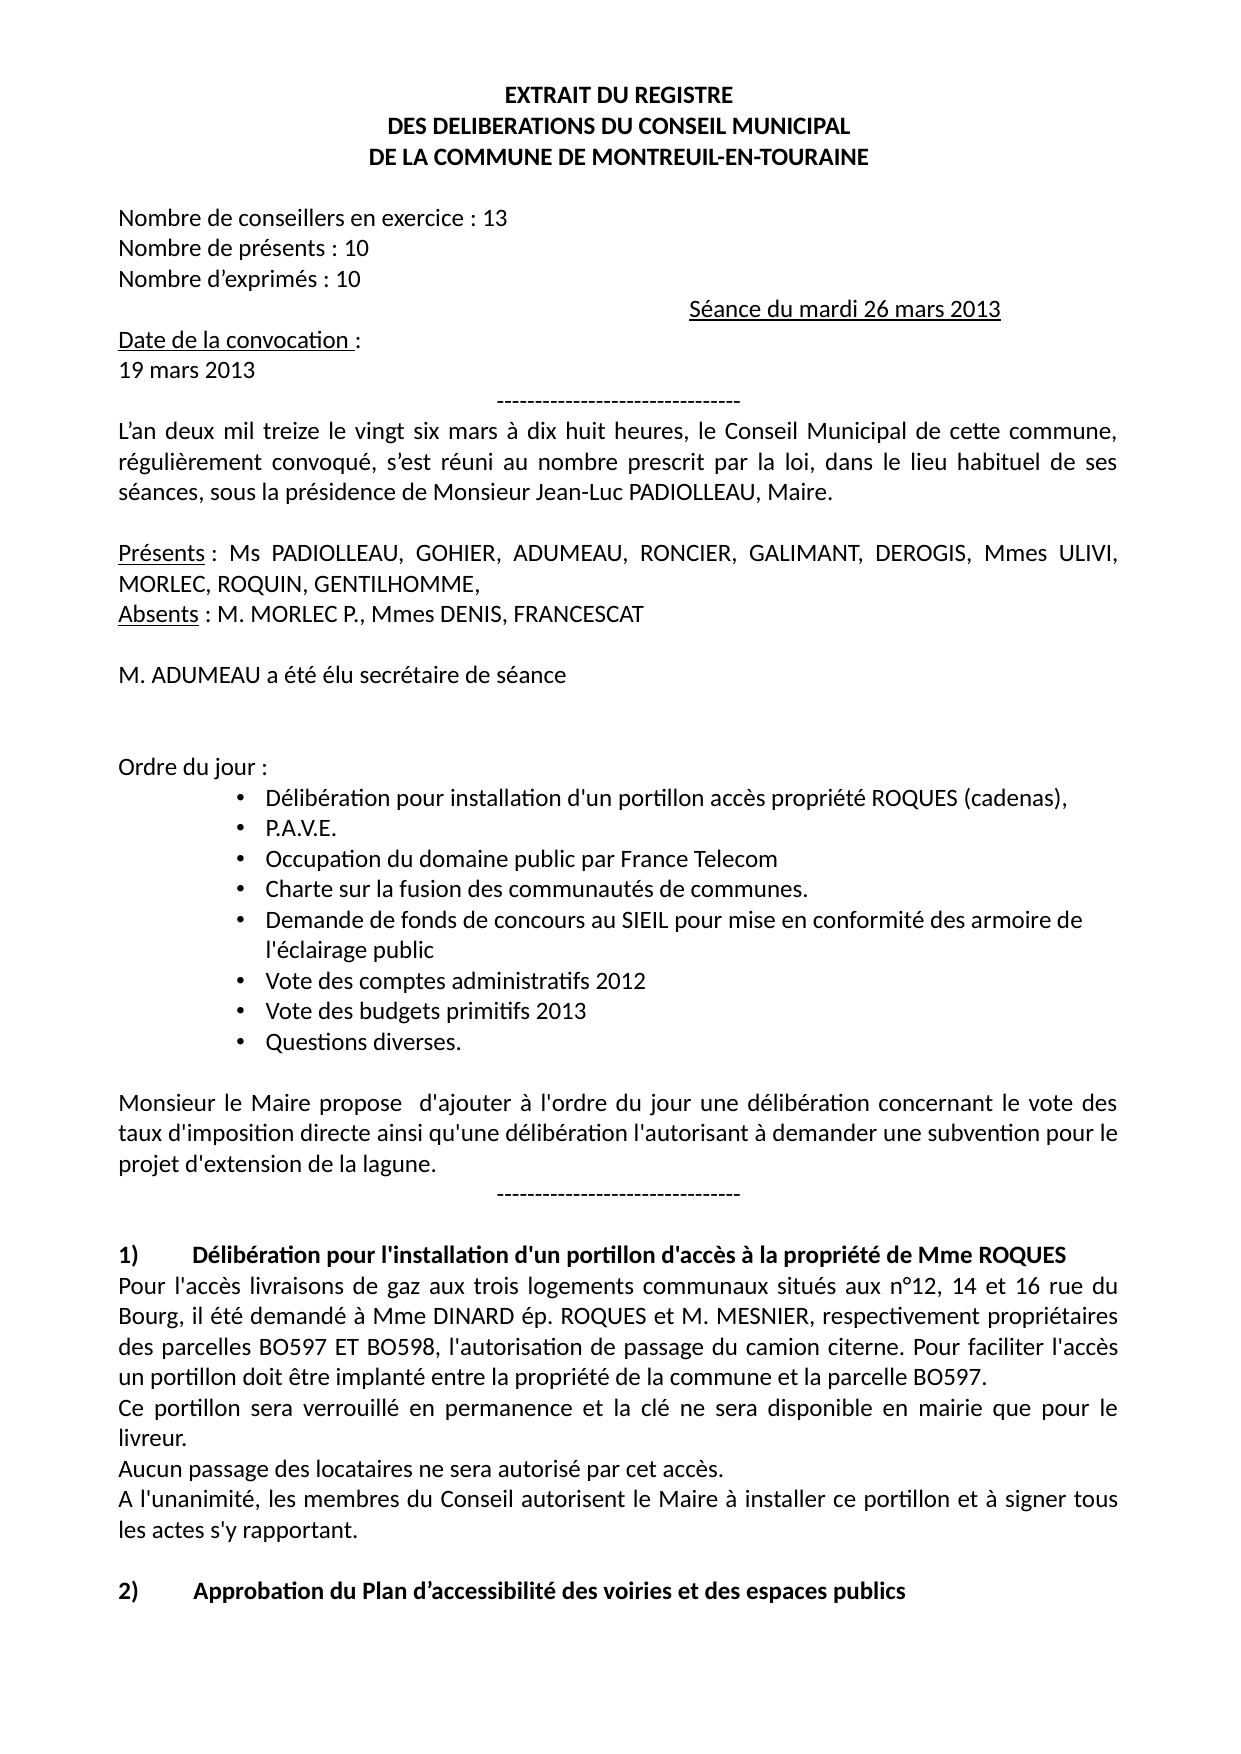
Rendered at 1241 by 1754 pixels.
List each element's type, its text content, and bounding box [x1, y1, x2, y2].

text Séance du mardi 26 mars 2013 [24, 293, 1120, 324]
text Nombre d’exprimés : 10 [24, 263, 1120, 293]
text DE LA COMMUNE DE MONTREUIL-EN-TOURAINE [118, 141, 1120, 171]
text A l'unanimité, les membres du Conseil autorisent le Maire à installer ce portillon et à signer tous les actes s'y rapportant. [118, 1484, 1120, 1545]
list Charte sur la fusion des communautés de communes. [236, 873, 1120, 904]
text Présents : Ms PADIOLLEAU, GOHIER, ADUMEAU, RONCIER, GALIMANT, DEROGIS, Mmes ULIVI, MORLEC, ROQUIN, GENTILHOMME, [118, 537, 1120, 598]
text Ce portillon sera verrouillé en permanence et la clé ne sera disponible en mairie que pour le livreur. [118, 1392, 1120, 1453]
list Délibération pour installation d'un portillon accès propriété ROQUES (cadenas), [236, 782, 1120, 812]
list Vote des comptes administratifs 2012 [236, 965, 1120, 995]
list P.A.V.E. [236, 812, 1120, 843]
text DES DELIBERATIONS DU CONSEIL MUNICIPAL [118, 110, 1120, 141]
list Demande de fonds de concours au SIEIL pour mise en conformité des armoire de l'éclairage public [236, 904, 1120, 965]
text Absents : M. MORLEC P., Mmes DENIS, FRANCESCAT [118, 598, 1120, 629]
list 1) Délibération pour l'installation d'un portillon d'accès à la propriété de Mme ROQUES [118, 1239, 1120, 1270]
list Vote des budgets primitifs 2013 [236, 995, 1120, 1026]
text Nombre de conseillers en exercice : 13 [118, 202, 1120, 232]
text Date de la convocation : [24, 324, 1120, 354]
text Nombre de présents : 10 [118, 232, 1120, 263]
text -------------------------------- [118, 385, 1120, 415]
list Approbation du Plan d’accessibilité des voiries et des espaces publics [118, 1575, 1120, 1606]
text EXTRAIT DU REGISTRE [118, 80, 1120, 110]
list Occupation du domaine public par France Telecom [236, 843, 1120, 873]
text 19 mars 2013 [24, 354, 1120, 385]
text Pour l'accès livraisons de gaz aux trois logements communaux situés aux n°12, 14 et 16 rue du Bourg, il été demandé à Mme DINARD ép. ROQUES et M. MESNIER, respectivement propriétaires des parcelles BO597 ET BO598, l'autorisation de passage du camion citerne. Pour faciliter l'accès un portillon doit être implanté entre la propriété de la commune et la parcelle BO597. [118, 1270, 1120, 1392]
text -------------------------------- [118, 1178, 1120, 1209]
list Questions diverses. [236, 1026, 1120, 1056]
text L’an deux mil treize le vingt six mars à dix huit heures, le Conseil Municipal de cette commune, régulièrement convoqué, s’est réuni au nombre prescrit par la loi, dans le lieu habituel de ses séances, sous la présidence de Monsieur Jean-Luc PADIOLLEAU, Maire. [118, 415, 1120, 507]
text Monsieur le Maire propose d'ajouter à l'ordre du jour une délibération concernant le vote des taux d'imposition directe ainsi qu'une délibération l'autorisant à demander une subvention pour le projet d'extension de la lagune. [118, 1087, 1120, 1178]
text Ordre du jour : [118, 751, 1120, 782]
text M. ADUMEAU a été élu secrétaire de séance [118, 659, 1120, 690]
text Aucun passage des locataires ne sera autorisé par cet accès. [118, 1453, 1120, 1484]
